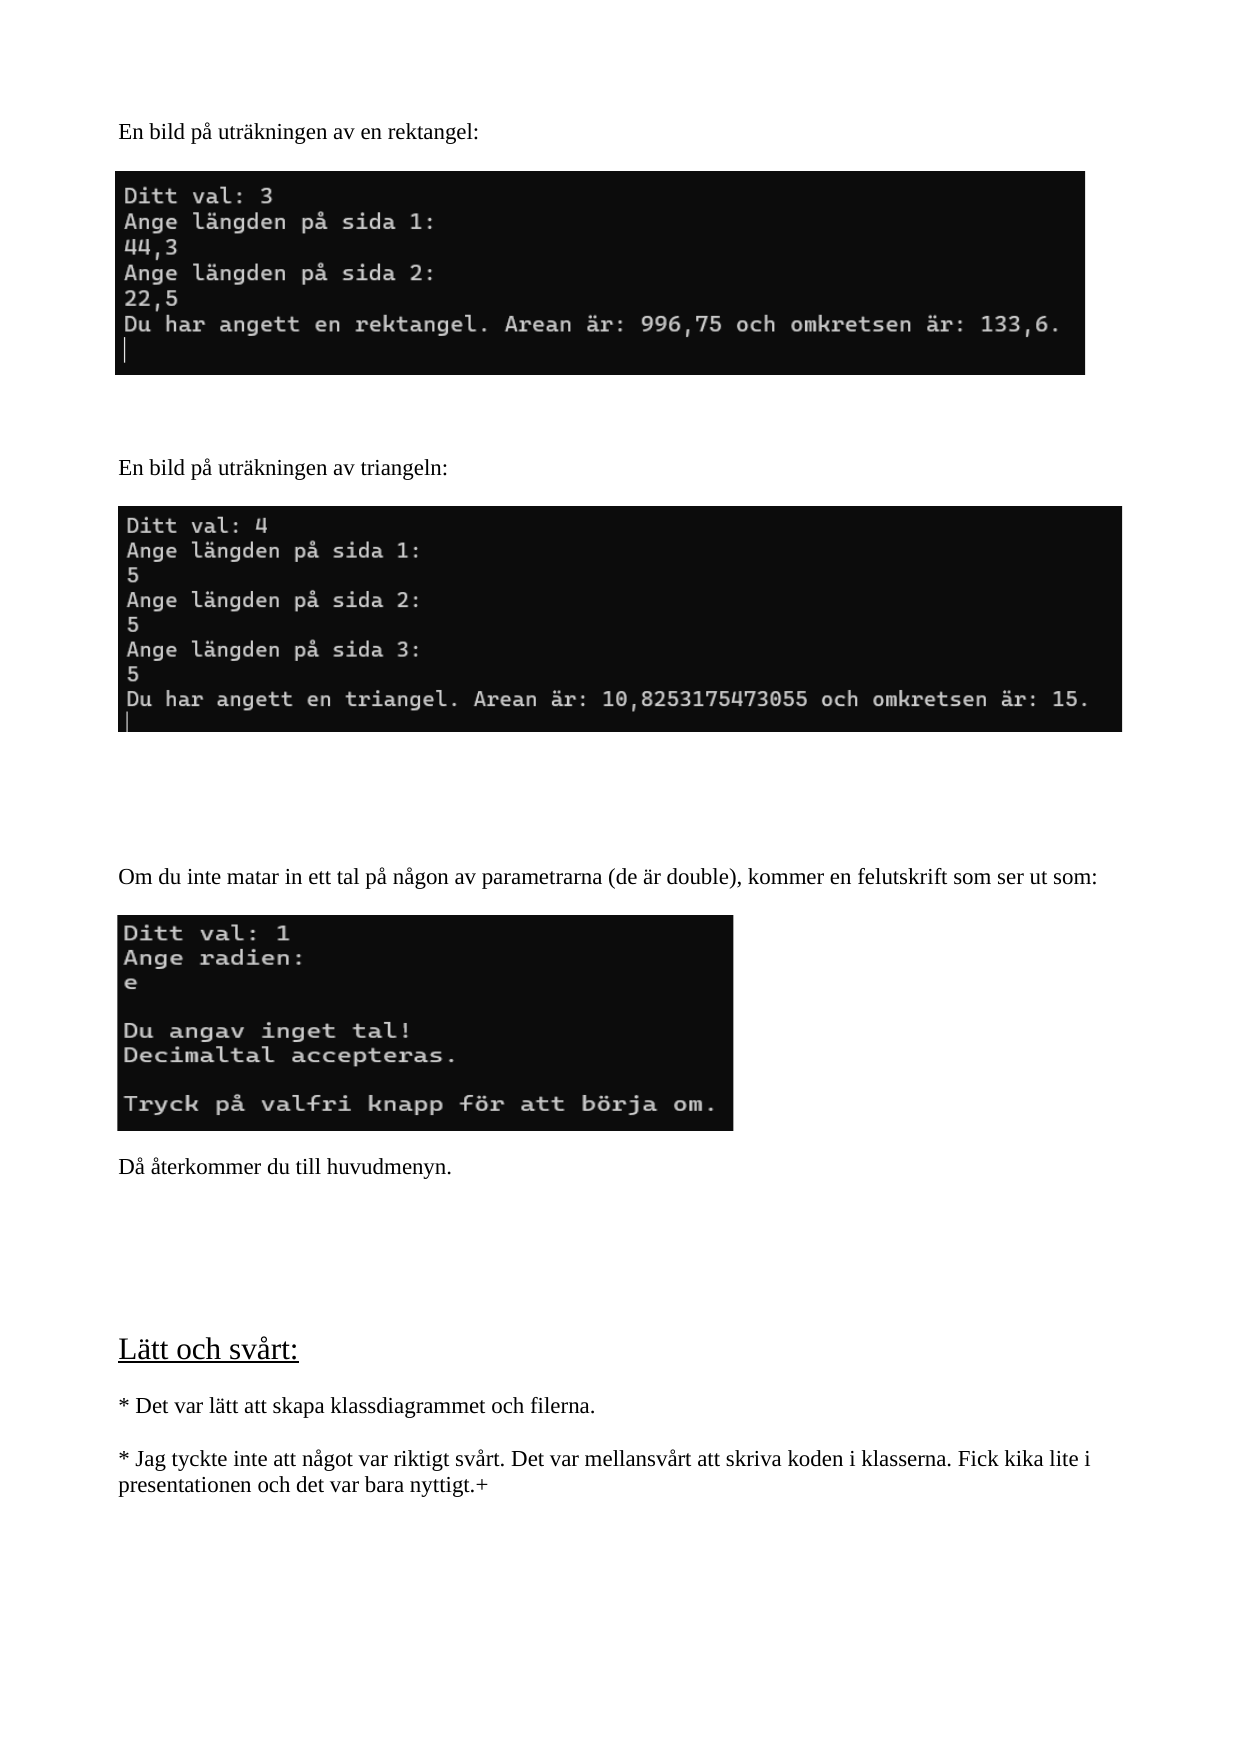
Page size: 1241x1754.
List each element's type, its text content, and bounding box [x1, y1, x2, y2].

text * Det var lätt att skapa klassdiagrammet och filerna. [118, 1392, 1122, 1419]
text * Jag tyckte inte att något var riktigt svårt. Det var mellansvårt att skriva koden i klasserna. Fick kika lite i presentationen och det var bara nyttigt.+ [118, 1445, 1122, 1498]
picture [115, 171, 1086, 375]
text En bild på uträkningen av triangeln: [118, 454, 1122, 480]
picture [117, 915, 734, 1131]
text En bild på uträkningen av en rektangel: [118, 118, 1122, 144]
text Lätt och svårt: [118, 1330, 1122, 1366]
text Om du inte matar in ett tal på någon av parametrarna (de är double), kommer en felutskrift som ser ut som: [118, 863, 1122, 889]
text Då återkommer du till huvudmenyn. [118, 1153, 1122, 1179]
picture [118, 506, 1123, 732]
